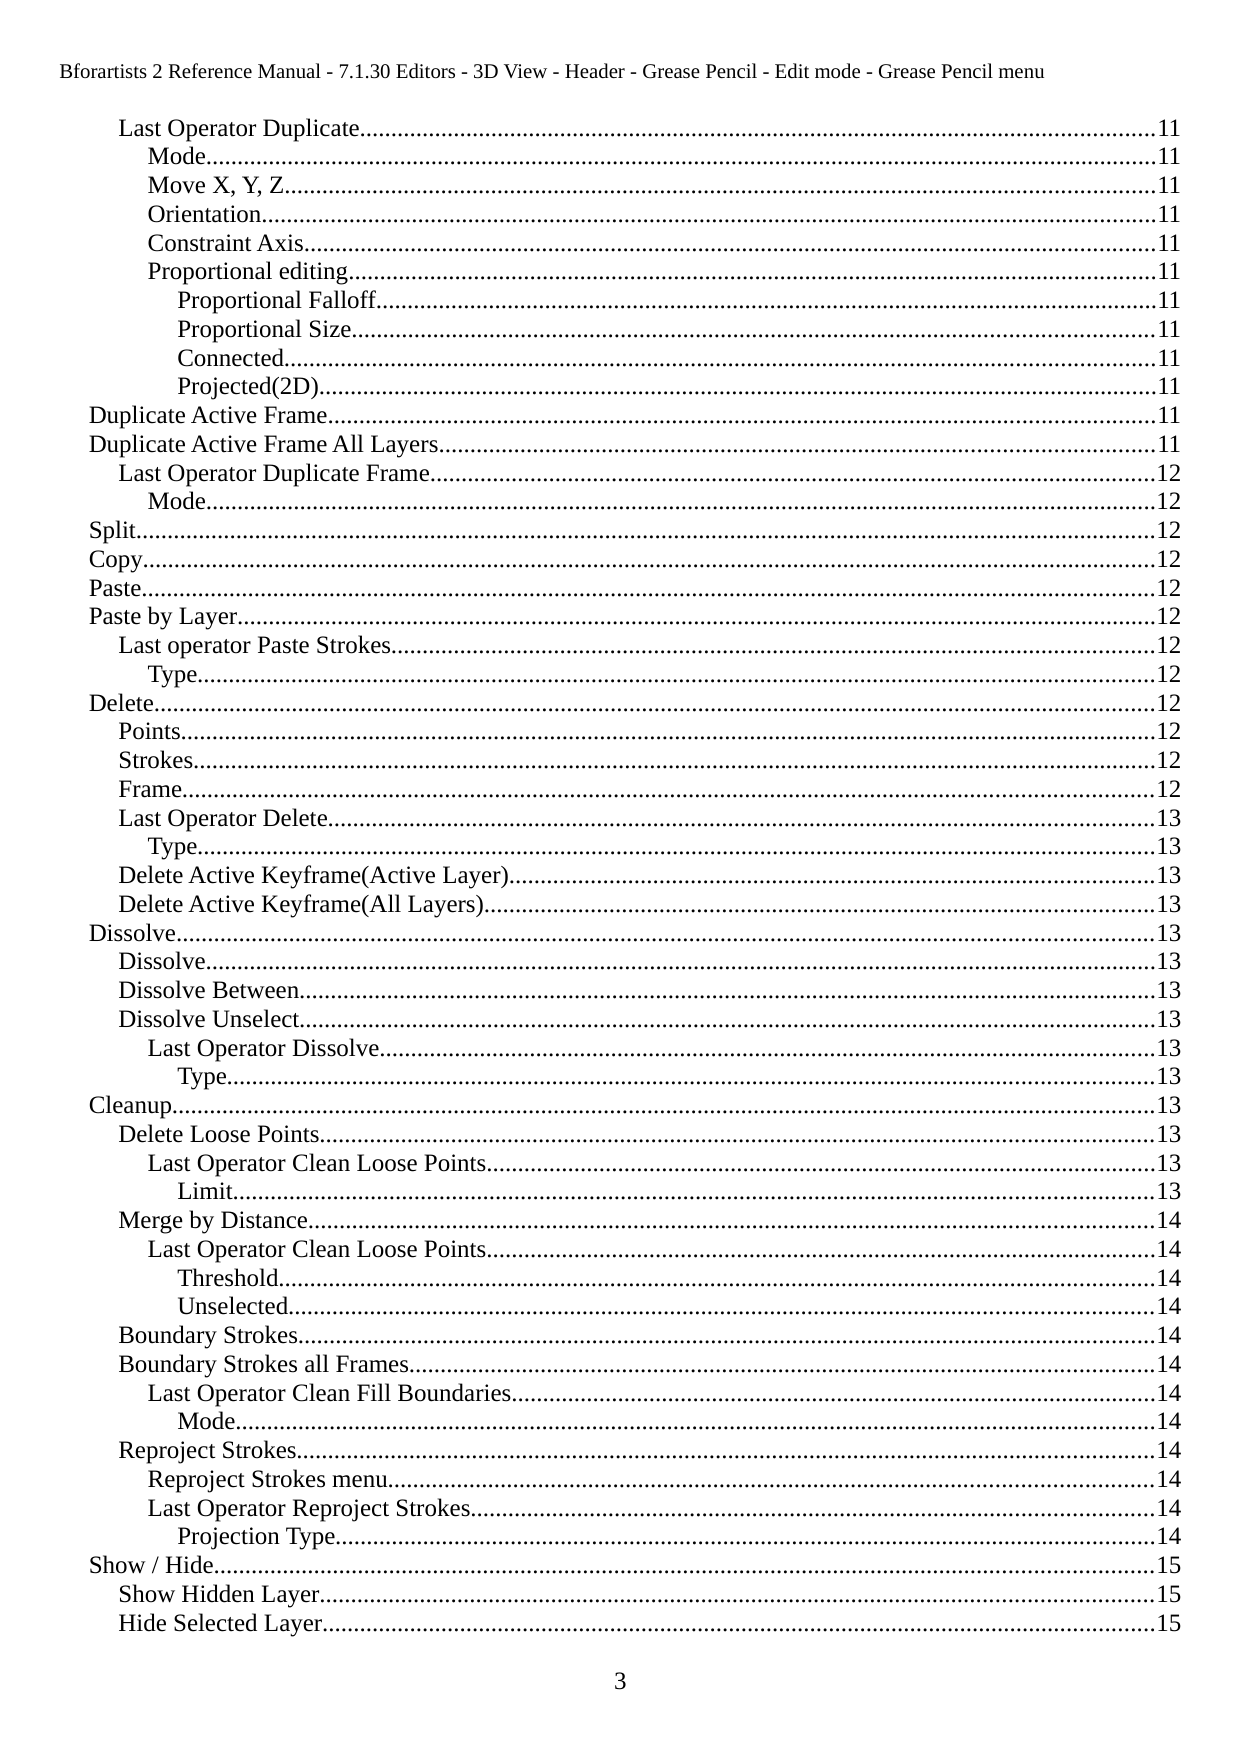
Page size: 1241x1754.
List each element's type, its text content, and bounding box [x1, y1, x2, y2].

text Reproject Strokes menu 14 [147, 1464, 1181, 1493]
text Last Operator Dissolve 13 [147, 1033, 1181, 1061]
text Orientation 11 [147, 199, 1181, 228]
text Type 13 [147, 831, 1181, 860]
text Boundary Strokes 14 [118, 1320, 1181, 1349]
text Delete Active Keyframe(Active Layer) 13 [118, 860, 1181, 889]
text Copy 12 [88, 544, 1181, 573]
text Proportional Falloff 11 [177, 285, 1181, 314]
text Reproject Strokes 14 [118, 1435, 1181, 1464]
text Mode 12 [147, 486, 1181, 515]
text Delete 12 [88, 688, 1181, 716]
text Proportional editing 11 [147, 256, 1181, 285]
text Show Hidden Layer 15 [118, 1579, 1181, 1608]
text Type 13 [177, 1061, 1181, 1090]
text Last Operator Duplicate Frame 12 [118, 458, 1181, 486]
text Merge by Distance 14 [118, 1205, 1181, 1234]
text Unselected 14 [177, 1291, 1181, 1320]
text Show / Hide 15 [88, 1550, 1181, 1579]
text Last Operator Duplicate 11 [118, 113, 1181, 141]
text Projected(2D) 11 [177, 371, 1181, 400]
text Move X, Y, Z 11 [147, 170, 1181, 199]
text Projection Type 14 [177, 1521, 1181, 1550]
text Mode 14 [177, 1406, 1181, 1435]
text Type 12 [147, 659, 1181, 688]
text Connected 11 [177, 343, 1181, 371]
text Duplicate Active Frame 11 [88, 400, 1181, 429]
text Last Operator Clean Fill Boundaries 14 [147, 1378, 1181, 1406]
text Dissolve Unselect 13 [118, 1004, 1181, 1033]
text Duplicate Active Frame All Layers 11 [88, 429, 1181, 458]
text Paste 12 [88, 573, 1181, 601]
text Last operator Paste Strokes 12 [118, 630, 1181, 659]
text Split 12 [88, 515, 1181, 544]
text Last Operator Clean Loose Points 14 [147, 1234, 1181, 1263]
text Dissolve 13 [118, 946, 1181, 975]
text Mode 11 [147, 141, 1181, 170]
text Limit 13 [177, 1176, 1181, 1205]
text Boundary Strokes all Frames 14 [118, 1349, 1181, 1378]
text Last Operator Delete 13 [118, 803, 1181, 831]
text Delete Active Keyframe(All Layers) 13 [118, 889, 1181, 918]
text Hide Selected Layer 15 [118, 1608, 1181, 1636]
text Frame 12 [118, 774, 1181, 803]
text Strokes 12 [118, 745, 1181, 774]
text Paste by Layer 12 [88, 601, 1181, 630]
text Dissolve Between 13 [118, 975, 1181, 1004]
text Delete Loose Points 13 [118, 1119, 1181, 1148]
text Threshold 14 [177, 1263, 1181, 1291]
text Proportional Size 11 [177, 314, 1181, 343]
text Points 12 [118, 716, 1181, 745]
text Last Operator Reproject Strokes 14 [147, 1493, 1181, 1521]
text Last Operator Clean Loose Points 13 [147, 1148, 1181, 1176]
text Dissolve 13 [88, 918, 1181, 946]
text Constraint Axis 11 [147, 228, 1181, 256]
text Cleanup 13 [88, 1090, 1181, 1119]
